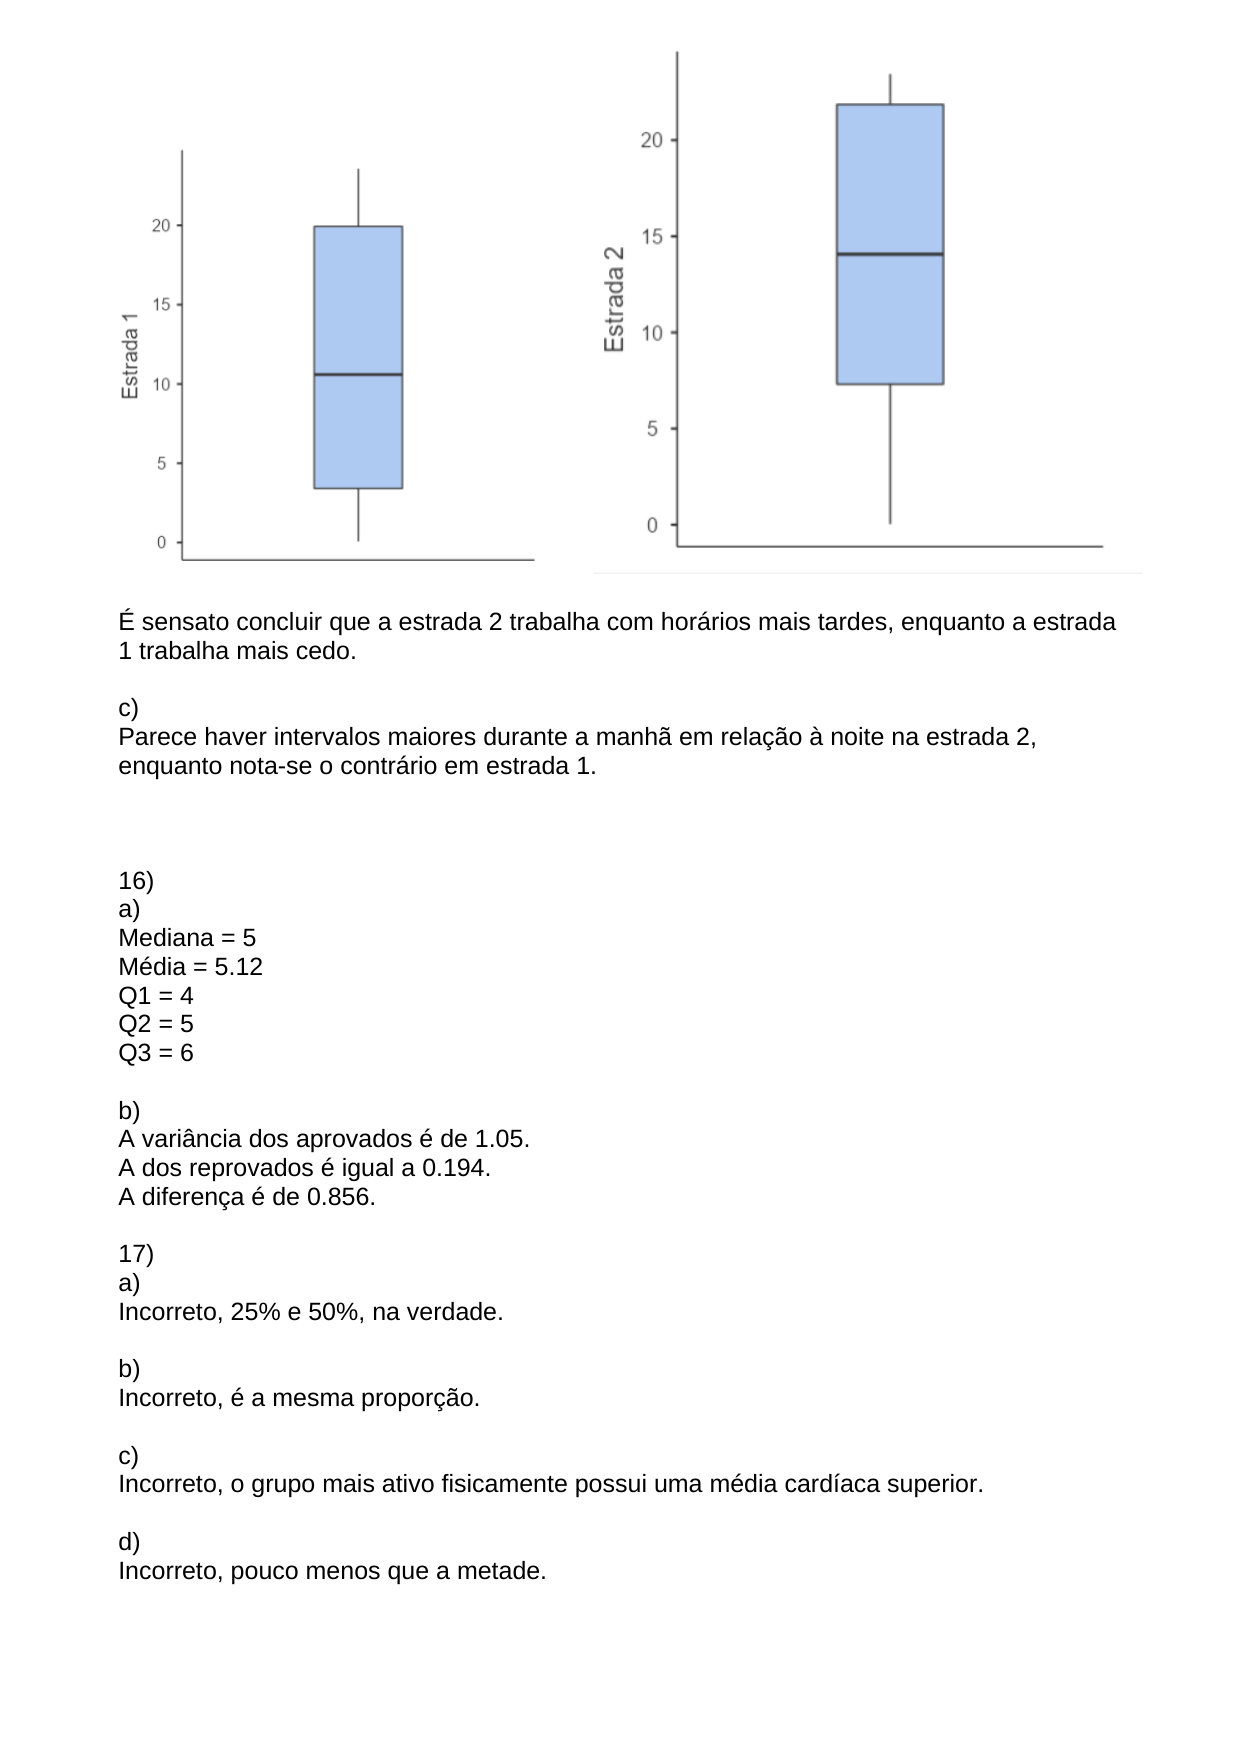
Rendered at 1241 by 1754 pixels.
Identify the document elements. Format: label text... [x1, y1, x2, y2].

text Q3 = 6 [118, 1038, 1122, 1067]
text Mediana = 5 [118, 923, 1122, 952]
text 17) [118, 1239, 1122, 1268]
picture [593, 42, 1143, 574]
text d) [118, 1527, 1122, 1556]
text A diferença é de 0.856. [118, 1182, 1122, 1211]
text Parece haver intervalos maiores durante a manhã em relação à noite na estrada 2, enquanto nota-se o contrário em estrada 1. [118, 722, 1122, 779]
text Q1 = 4 [118, 981, 1122, 1009]
text Média = 5.12 [118, 952, 1122, 981]
text a) [118, 894, 1122, 923]
text a) [118, 1268, 1122, 1297]
text Q2 = 5 [118, 1009, 1122, 1038]
text Incorreto, o grupo mais ativo fisicamente possui uma média cardíaca superior. [118, 1469, 1122, 1498]
text 16) [118, 866, 1122, 894]
text A variância dos aprovados é de 1.05. [118, 1124, 1122, 1153]
text c) [118, 693, 1122, 722]
picture [102, 138, 585, 595]
text b) [118, 1354, 1122, 1383]
text Incorreto, é a mesma proporção. [118, 1383, 1122, 1412]
text b) [118, 1096, 1122, 1124]
text É sensato concluir que a estrada 2 trabalha com horários mais tardes, enquanto a estrada 1 trabalha mais cedo. [118, 607, 1122, 664]
text Incorreto, 25% e 50%, na verdade. [118, 1297, 1122, 1326]
text Incorreto, pouco menos que a metade. [118, 1556, 1122, 1584]
text c) [118, 1441, 1122, 1469]
text A dos reprovados é igual a 0.194. [118, 1153, 1122, 1182]
